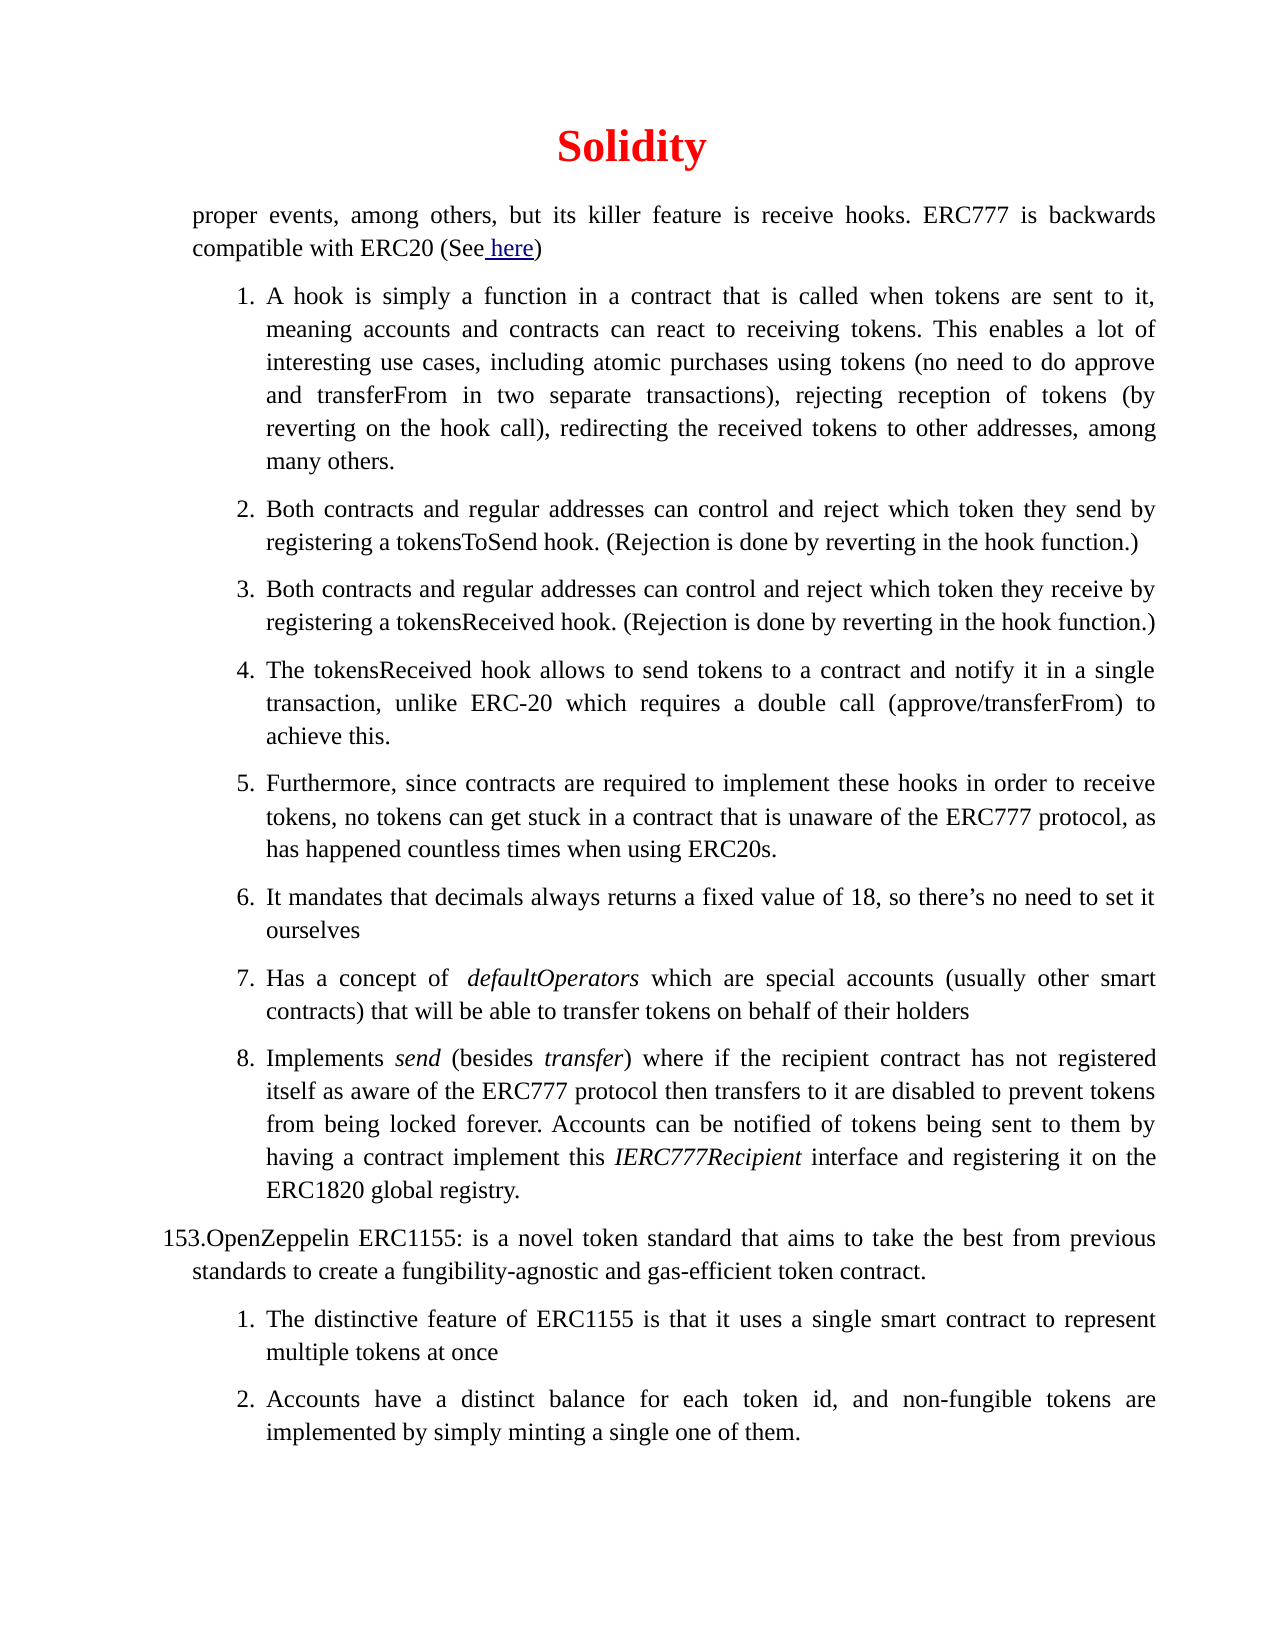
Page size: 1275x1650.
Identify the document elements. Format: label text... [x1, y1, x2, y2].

list Has a concept of defaultOperators which are special accounts (usually other smart contracts) that will be able to transfer tokens on behalf of their holders [236, 963, 1157, 1024]
list OpenZeppelin ERC1155: is a novel token standard that aims to take the best from previous standards to create a fungibility-agnostic and gas-efficient token contract. [162, 1223, 1157, 1285]
list It mandates that decimals always returns a fixed value of 18, so there’s no need to set it ourselves [236, 882, 1157, 944]
list proper events, among others, but its killer feature is receive hooks. ERC777 is backwards compatible with ERC20 (See here) [162, 200, 1157, 262]
list Furthermore, since contracts are required to implement these hooks in order to receive tokens, no tokens can get stuck in a contract that is unaware of the ERC777 protocol, as has happened countless times when using ERC20s. [236, 768, 1157, 863]
list Accounts have a distinct balance for each token id, and non-fungible tokens are implemented by simply minting a single one of them. [236, 1384, 1157, 1446]
list A hook is simply a function in a contract that is called when tokens are sent to it, meaning accounts and contracts can react to receiving tokens. This enables a lot of interesting use cases, including atomic purchases using tokens (no need to do approve and transferFrom in two separate transactions), rejecting reception of tokens (by reverting on the hook call), redirecting the received tokens to other addresses, among many others. [236, 281, 1157, 475]
list Implements send (besides transfer) where if the recipient contract has not registered itself as aware of the ERC777 protocol then transfers to it are disabled to prevent tokens from being locked forever. Accounts can be notified of tokens being sent to them by having a contract implement this IERC777Recipient interface and registering it on the ERC1820 global registry. [236, 1043, 1157, 1204]
list Both contracts and regular addresses can control and reject which token they send by registering a tokensToSend hook. (Rejection is done by reverting in the hook function.) [236, 494, 1157, 555]
list Both contracts and regular addresses can control and reject which token they receive by registering a tokensReceived hook. (Rejection is done by reverting in the hook function.) [236, 574, 1157, 636]
list The tokensReceived hook allows to send tokens to a contract and notify it in a single transaction, unlike ERC-20 which requires a double call (approve/transferFrom) to achieve this. [236, 655, 1157, 750]
list The distinctive feature of ERC1155 is that it uses a single smart contract to represent multiple tokens at once [236, 1304, 1157, 1366]
